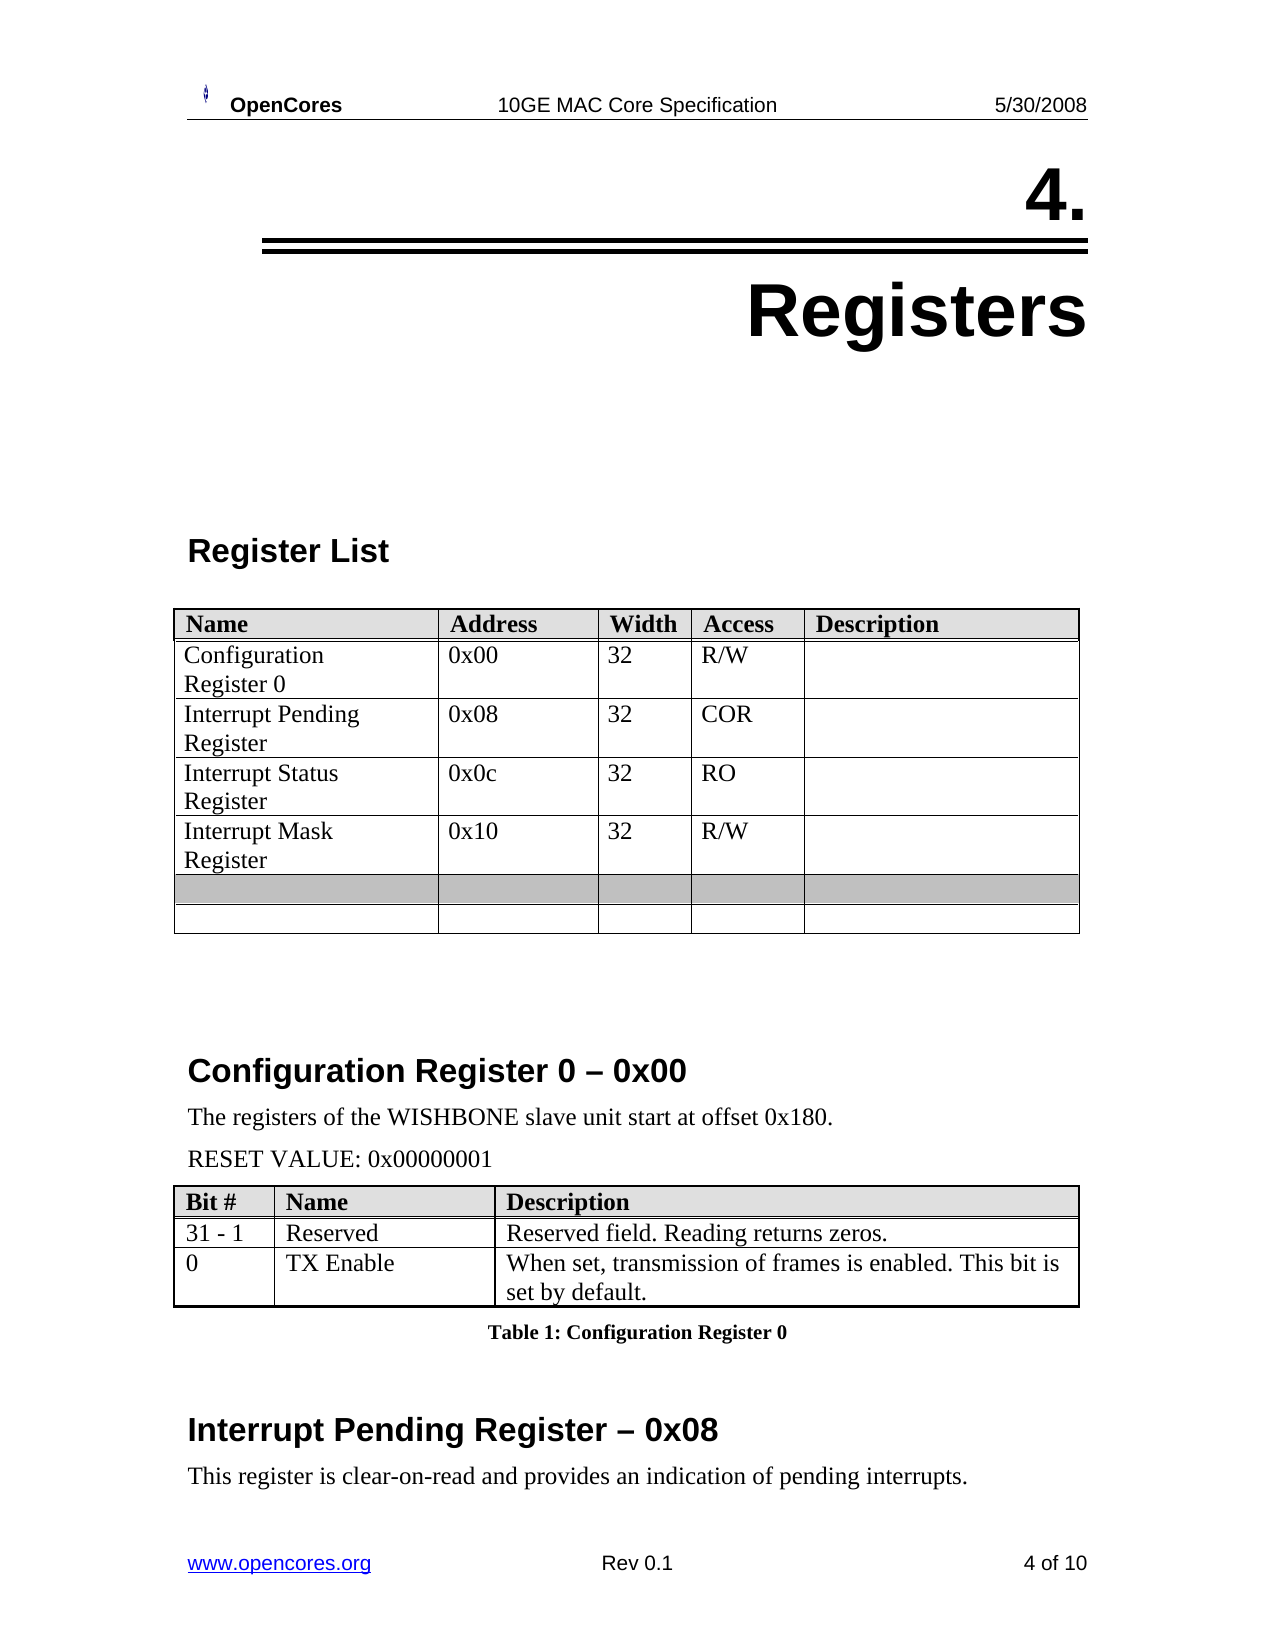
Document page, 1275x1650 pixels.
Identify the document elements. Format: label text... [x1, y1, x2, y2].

table_header Width [599, 610, 691, 638]
table_cell 32 [599, 758, 691, 815]
table_cell [599, 875, 691, 903]
table_cell [175, 875, 438, 903]
subtitle Interrupt Pending Register – 0x08 [187, 1410, 1088, 1449]
text RESET VALUE: 0x00000001 [187, 1144, 1088, 1172]
table_cell 0x00 [439, 642, 598, 698]
table_cell When set, transmission of frames is enabled. This bit is set by default. [496, 1248, 1078, 1305]
table_cell [439, 875, 598, 903]
table_cell 0x0c [439, 758, 598, 815]
table_cell [805, 874, 1079, 903]
table_cell 32 [599, 699, 691, 757]
table_cell [692, 905, 804, 933]
table_cell Reserved field. Reading returns zeros. [496, 1219, 1078, 1247]
table_header Name [275, 1187, 494, 1216]
subtitle Register List [187, 531, 1088, 570]
table_header Name [175, 610, 438, 638]
table_cell [805, 639, 1079, 698]
subtitle Configuration Register 0 – 0x00 [187, 1051, 1088, 1090]
table_cell 32 [599, 816, 691, 874]
table_header Access [692, 610, 804, 638]
table_cell RO [692, 758, 804, 815]
table_header Description [805, 610, 1078, 638]
table_cell 0 [175, 1248, 274, 1305]
text This register is clear-on-read and provides an indication of pending interrupts. [187, 1461, 1088, 1490]
table_cell R/W [692, 816, 804, 874]
table_cell Reserved [275, 1219, 494, 1247]
subtitle Registers [187, 266, 1088, 353]
table_header Address [439, 610, 598, 638]
table_cell [692, 875, 804, 903]
table_cell [805, 815, 1079, 874]
table_cell [805, 698, 1079, 757]
table_cell [805, 757, 1079, 815]
table_cell COR [692, 699, 804, 757]
table_header Description [496, 1187, 1078, 1216]
table_cell Interrupt Mask Register [175, 816, 438, 874]
table_cell [599, 905, 691, 933]
text The registers of the WISHBONE slave unit start at offset 0x180. [187, 1102, 1088, 1131]
table_cell 0x10 [439, 816, 598, 874]
table_cell TX Enable [275, 1248, 494, 1305]
table_cell Interrupt Pending Register [175, 699, 438, 757]
table_cell [805, 904, 1079, 933]
text Table 1: Configuration Register 0 [187, 1320, 1088, 1344]
table_cell 0x08 [439, 699, 598, 757]
table_cell 31 - 1 [175, 1219, 274, 1247]
table_header Bit # [175, 1187, 274, 1216]
table_cell Interrupt Status Register [175, 758, 438, 815]
table_cell 32 [599, 642, 691, 698]
table_cell Configuration Register 0 [175, 642, 438, 698]
table_cell [175, 905, 438, 933]
table_cell [439, 905, 598, 933]
table_cell R/W [692, 642, 804, 698]
